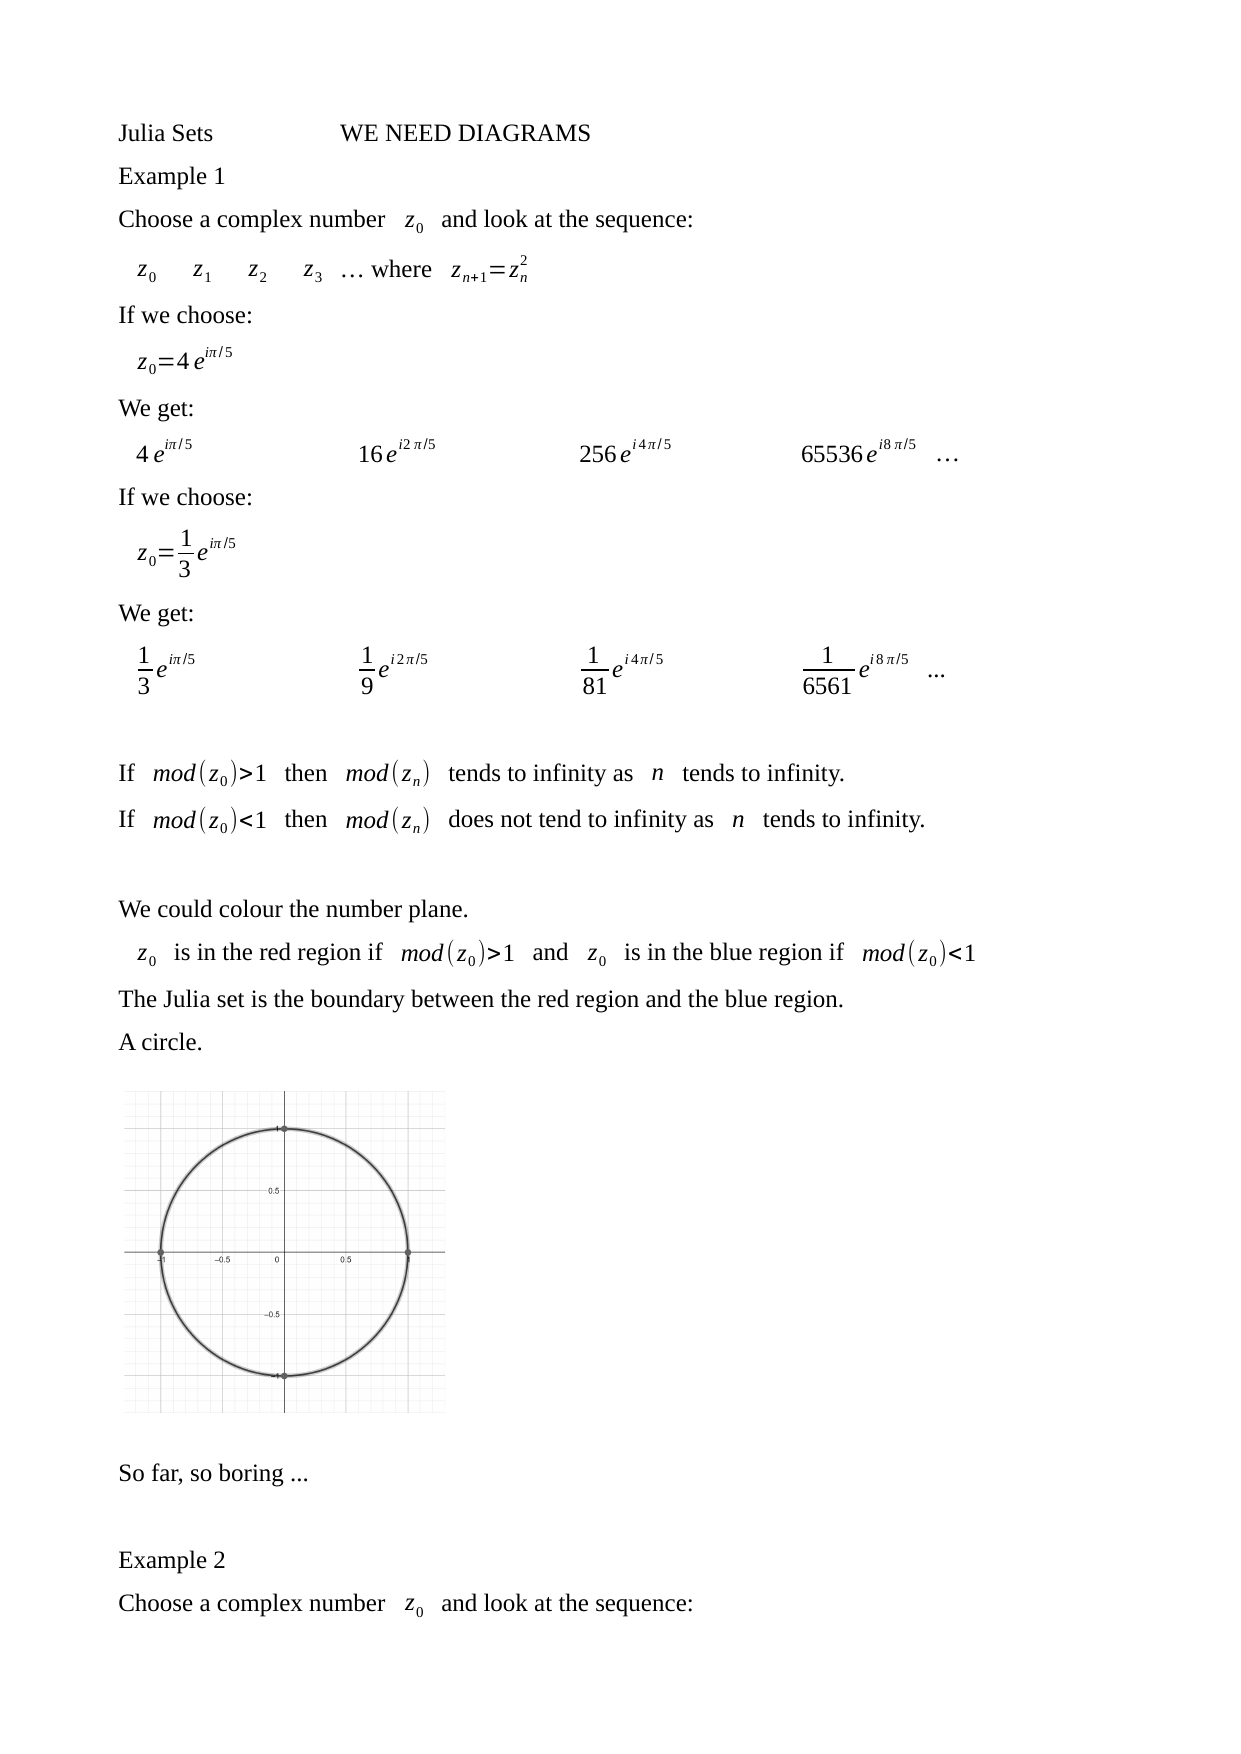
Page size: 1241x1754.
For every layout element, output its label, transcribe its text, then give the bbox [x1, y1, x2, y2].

text Ifthendoes not tend to infinity astends to infinity. [118, 804, 1122, 837]
text Example 2 [118, 1545, 1122, 1573]
text … where [118, 251, 1122, 286]
picture [124, 1091, 446, 1413]
text Example 1 [118, 161, 1122, 190]
text We could colour the number plane. [118, 894, 1122, 923]
text Ifthentends to infinity astends to infinity. [118, 758, 1122, 790]
text Choose a complex numberand look at the sequence: [118, 204, 1122, 237]
text The Julia set is the boundary between the red region and the blue region. [118, 984, 1122, 1013]
text is in the red region ifandis in the blue region if [118, 937, 1122, 970]
text Julia Sets WE NEED DIAGRAMS [118, 118, 1122, 147]
text A circle. [118, 1027, 1122, 1056]
text If we choose: [118, 482, 1122, 510]
text We get: [118, 393, 1122, 422]
text Choose a complex numberand look at the sequence: [118, 1588, 1122, 1620]
text We get: [118, 598, 1122, 627]
text … [118, 436, 1122, 467]
text So far, so boring ... [118, 1458, 1122, 1487]
text If we choose: [118, 300, 1122, 329]
text ... [118, 641, 1122, 700]
